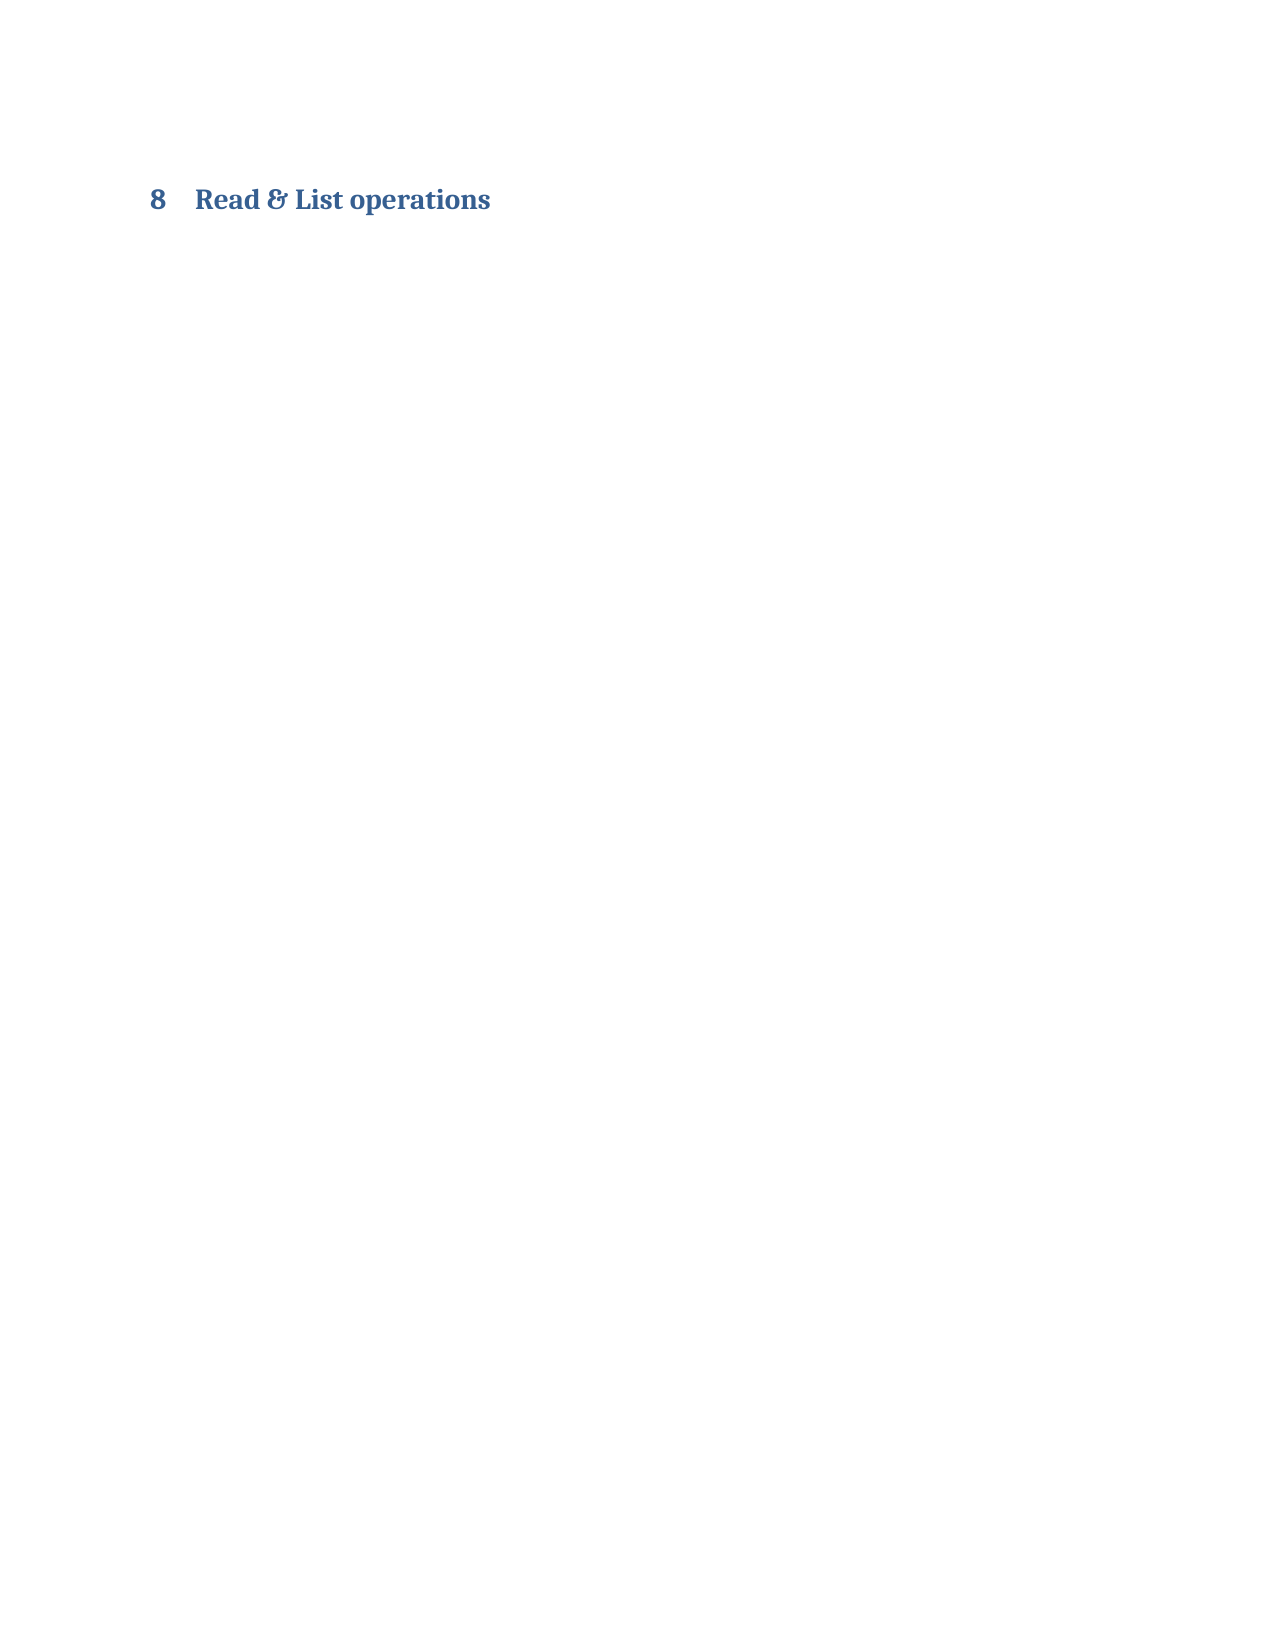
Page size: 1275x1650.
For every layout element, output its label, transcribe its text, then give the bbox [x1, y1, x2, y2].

subtitle Read & List operations [150, 183, 1125, 216]
